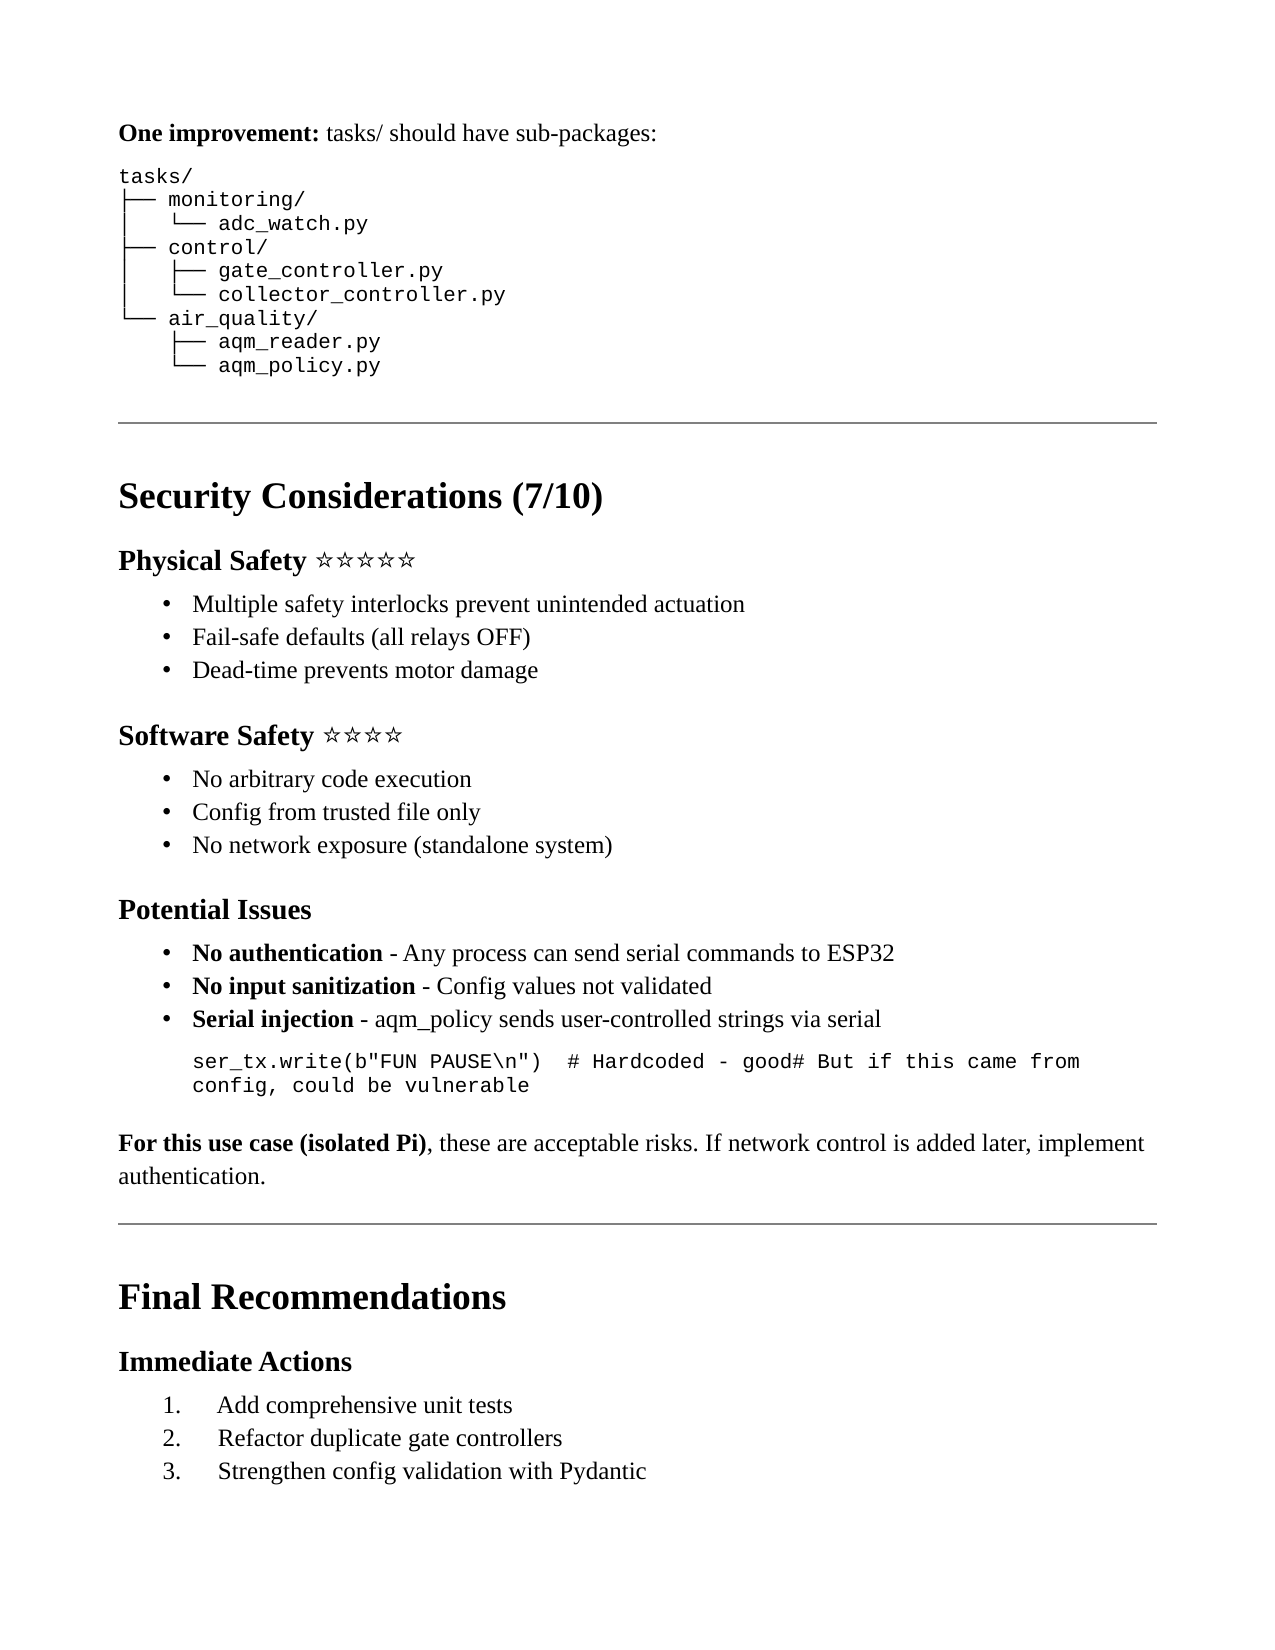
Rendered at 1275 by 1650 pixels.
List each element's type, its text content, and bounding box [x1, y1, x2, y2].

text ├── control/ [125, 237, 1157, 260]
list ser_tx.write(b"FUN PAUSE\n") # Hardcoded - good# But if this came from config, could be vulnerable [162, 1052, 1157, 1099]
text │ ├── gate_controller.py [118, 260, 1157, 284]
text └── air_quality/ [118, 308, 1157, 331]
text │ └── adc_watch.py [118, 213, 1157, 237]
text │ └── collector_controller.py [118, 284, 1157, 308]
subtitle Security Considerations (7/10) [118, 473, 1157, 516]
text ├── aqm_reader.py [118, 331, 1157, 355]
text For this use case (isolated Pi), these are acceptable risks. If network control is added later, implement authentication. [118, 1128, 1157, 1190]
list ✅ Add comprehensive unit tests [162, 1390, 1157, 1419]
text ├── monitoring/ [118, 189, 1157, 213]
list ✅ Strengthen config validation with Pydantic [162, 1456, 1157, 1485]
text One improvement: tasks/ should have sub-packages: [118, 118, 1157, 147]
list No arbitrary code execution [162, 764, 1157, 792]
subtitle Immediate Actions [118, 1344, 1157, 1378]
subtitle Software Safety ⭐⭐⭐⭐ [118, 718, 1157, 751]
subtitle Potential Issues [118, 892, 1157, 925]
list Fail-safe defaults (all relays OFF) [162, 622, 1157, 651]
text tasks/ [118, 166, 1157, 189]
list Multiple safety interlocks prevent unintended actuation [162, 589, 1157, 618]
text └── aqm_policy.py [118, 355, 1157, 378]
list No authentication - Any process can send serial commands to ESP32 [162, 938, 1157, 967]
subtitle Physical Safety ⭐⭐⭐⭐⭐ [118, 543, 1157, 577]
list Dead-time prevents motor damage [162, 655, 1157, 684]
list ✅ Refactor duplicate gate controllers [162, 1423, 1157, 1452]
subtitle Final Recommendations [118, 1274, 1157, 1317]
list Config from trusted file only [162, 797, 1157, 825]
list No network exposure (standalone system) [162, 830, 1157, 858]
list No input sanitization - Config values not validated [162, 971, 1157, 1000]
list Serial injection - aqm_policy sends user-controlled strings via serial [162, 1004, 1157, 1033]
